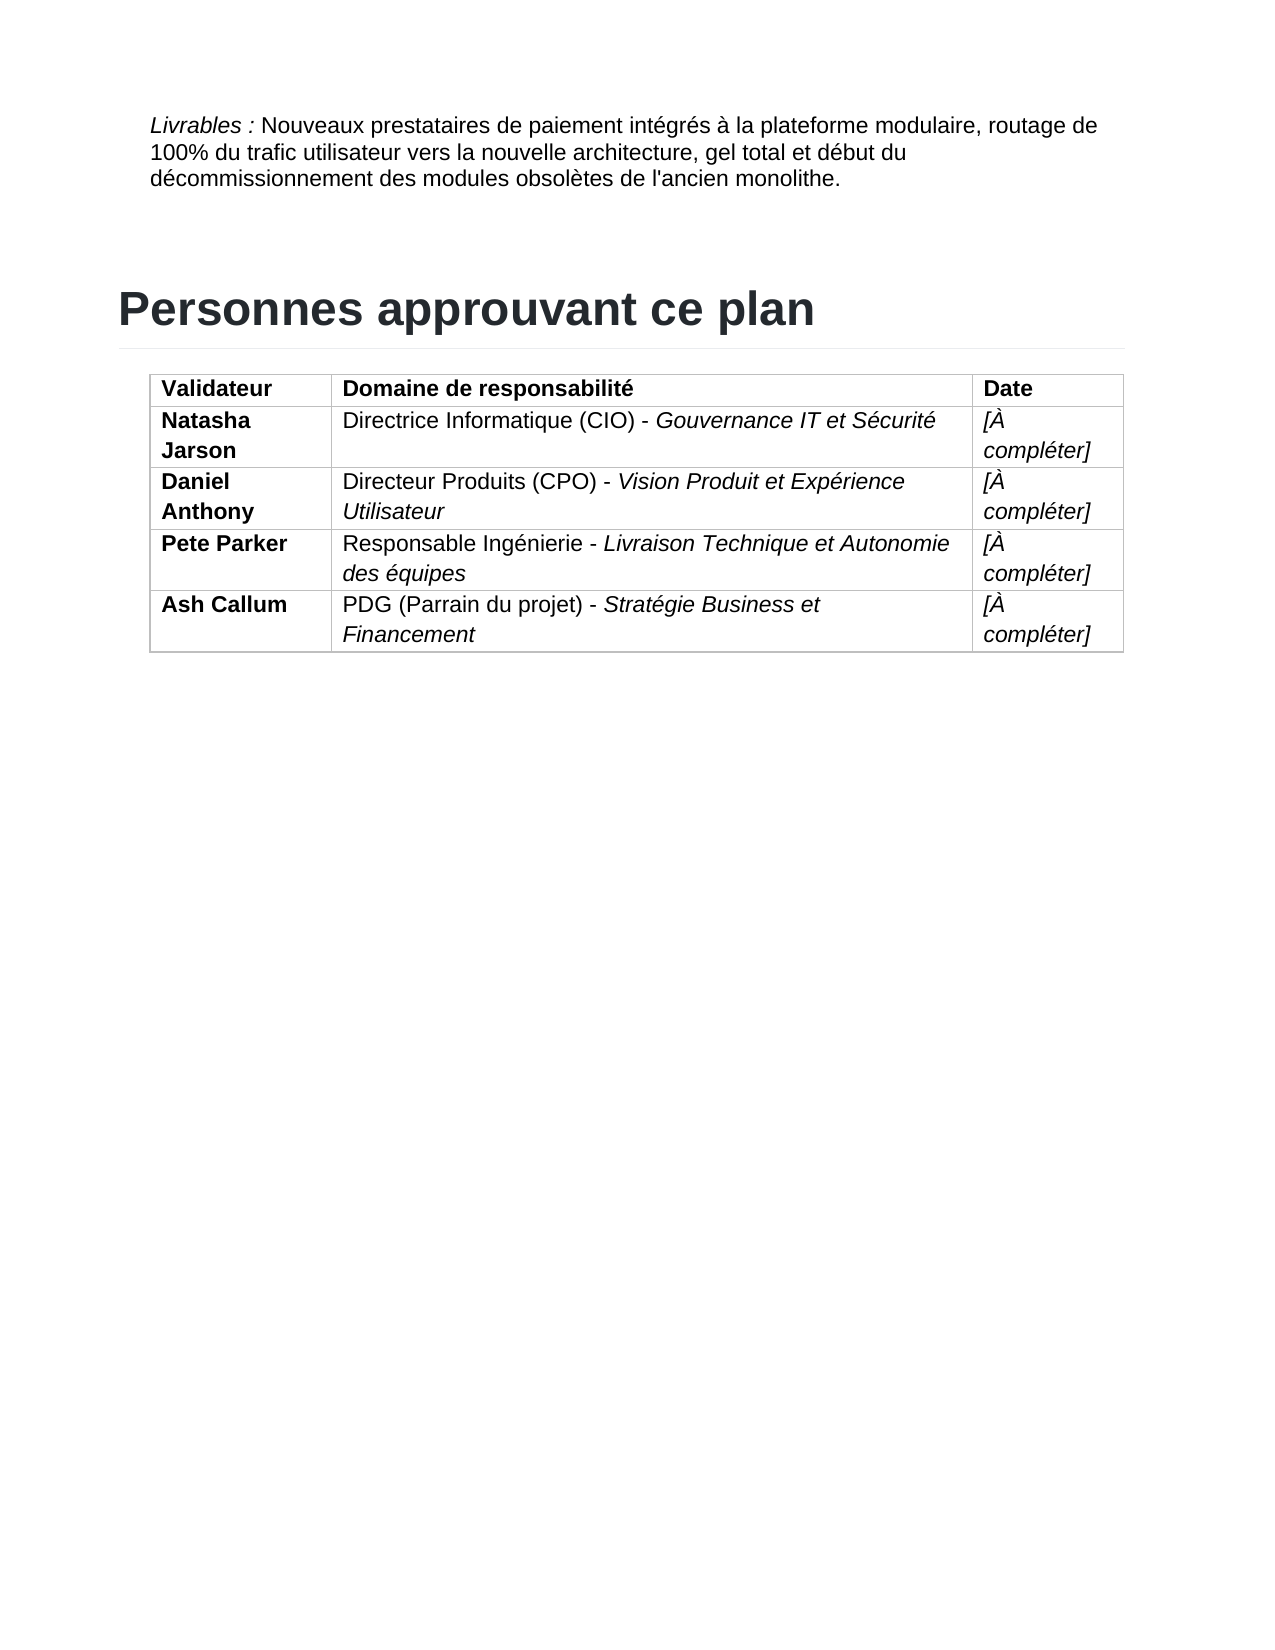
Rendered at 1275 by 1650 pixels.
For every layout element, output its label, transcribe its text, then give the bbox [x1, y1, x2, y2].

table_cell [À compléter] [973, 407, 1123, 467]
table_cell Responsable Ingénierie - Livraison Technique et Autonomie des équipes [332, 530, 972, 590]
table_cell [À compléter] [973, 530, 1123, 590]
table_cell Directrice Informatique (CIO) - Gouvernance IT et Sécurité [332, 407, 972, 467]
table_header Validateur [151, 375, 331, 406]
table_cell Directeur Produits (CPO) - Vision Produit et Expérience Utilisateur [332, 468, 972, 528]
table_cell Natasha Jarson [151, 407, 331, 467]
subtitle Personnes approuvant ce plan [119, 280, 1125, 348]
table_cell [À compléter] [973, 468, 1123, 528]
text Livrables : Nouveaux prestataires de paiement intégrés à la plateforme modulaire, routage de 100% du trafic utilisateur vers la nouvelle architecture, gel total et début du décommissionnement des modules obsolètes de l'ancien monolithe. [150, 112, 1125, 191]
table_cell Ash Callum [151, 591, 331, 651]
table_header Date [973, 375, 1123, 406]
table_cell [À compléter] [973, 591, 1123, 651]
table_cell PDG (Parrain du projet) - Stratégie Business et Financement [332, 591, 972, 651]
table_cell Daniel Anthony [151, 468, 331, 528]
table_cell Pete Parker [151, 530, 331, 590]
table_header Domaine de responsabilité [332, 375, 972, 406]
